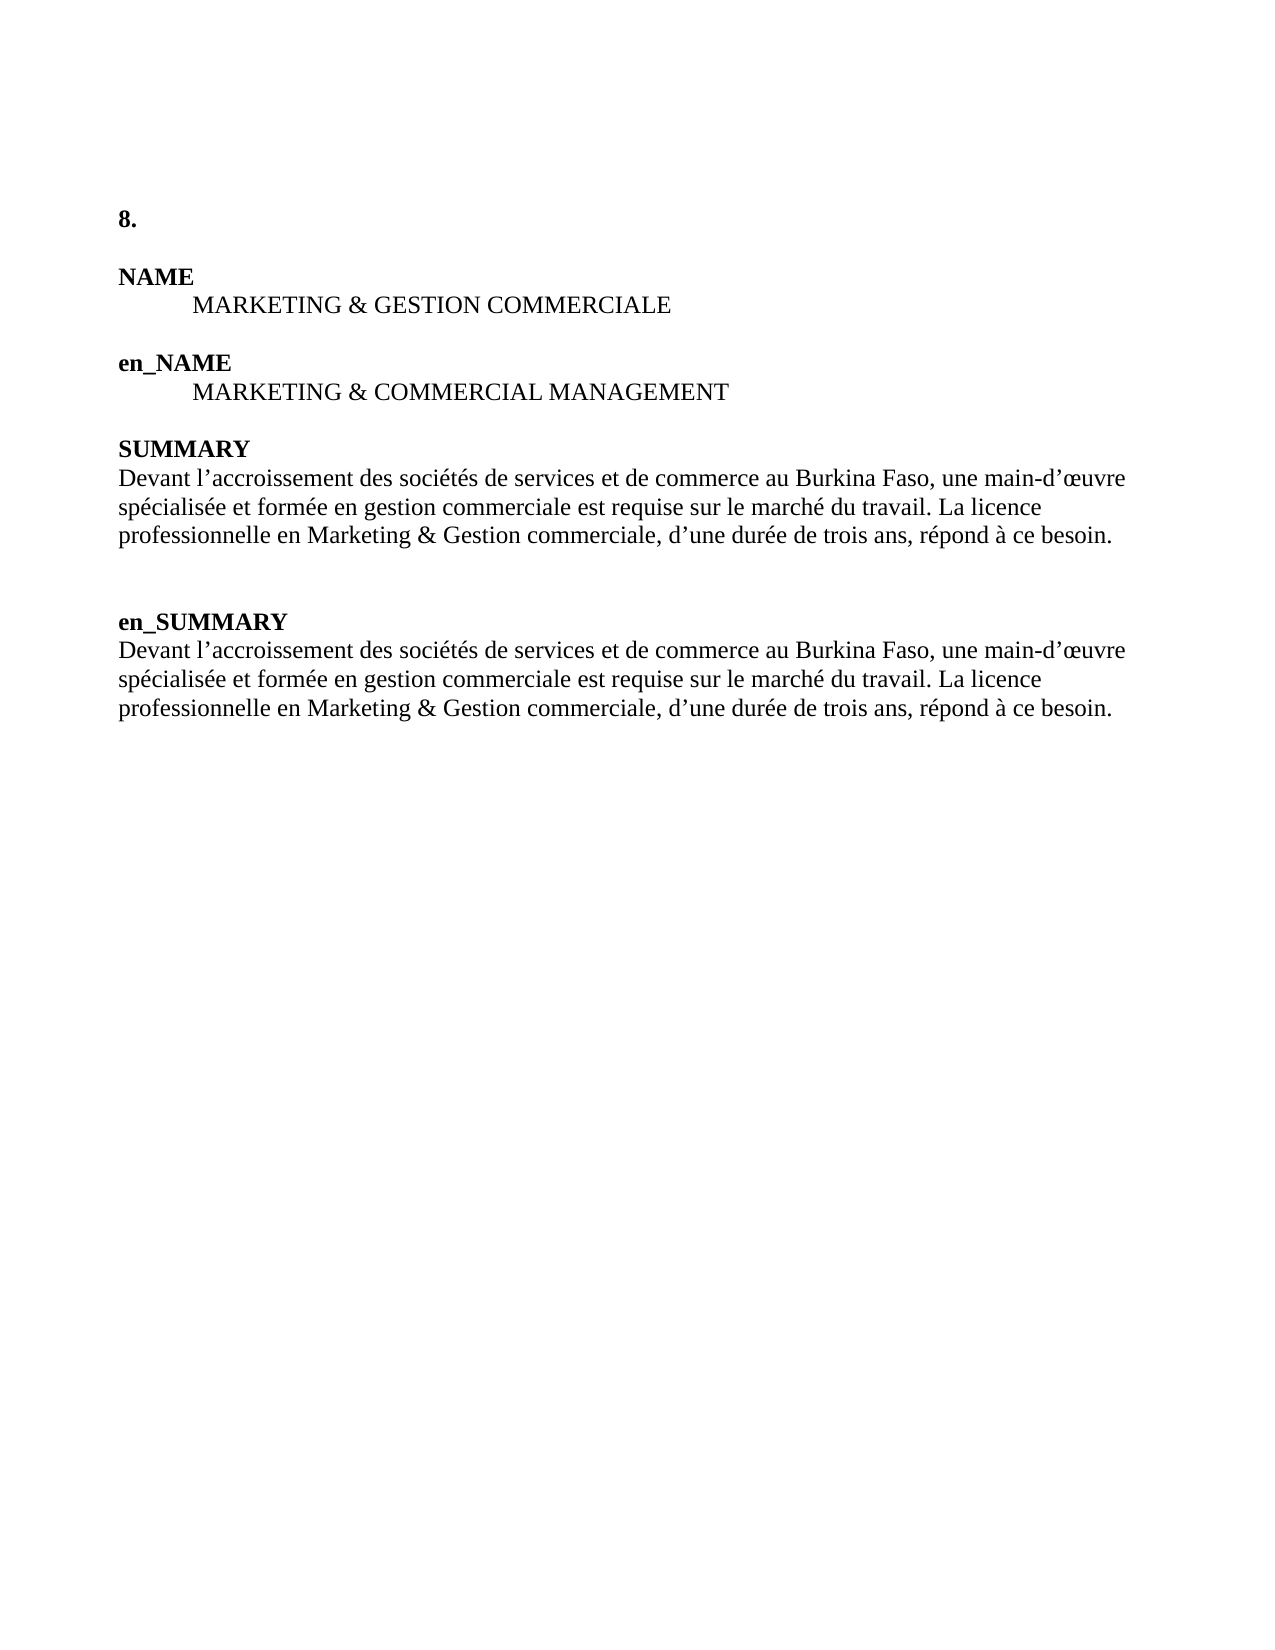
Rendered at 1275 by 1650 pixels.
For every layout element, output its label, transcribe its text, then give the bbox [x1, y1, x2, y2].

text MARKETING & GESTION COMMERCIALE [118, 291, 1157, 319]
text MARKETING & COMMERCIAL MANAGEMENT [118, 377, 1157, 406]
text 8. [118, 204, 1157, 233]
text SUMMARY [118, 434, 1157, 463]
text Devant l’accroissement des sociétés de services et de commerce au Burkina Faso, une main-d’œuvre spécialisée et formée en gestion commerciale est requise sur le marché du travail. La licence professionnelle en Marketing & Gestion commerciale, d’une durée de trois ans, répond à ce besoin. [118, 636, 1157, 722]
text en_SUMMARY [118, 607, 1157, 636]
text en_NAME [118, 348, 1157, 377]
text Devant l’accroissement des sociétés de services et de commerce au Burkina Faso, une main-d’œuvre spécialisée et formée en gestion commerciale est requise sur le marché du travail. La licence professionnelle en Marketing & Gestion commerciale, d’une durée de trois ans, répond à ce besoin. [118, 463, 1157, 549]
text NAME [118, 262, 1157, 291]
